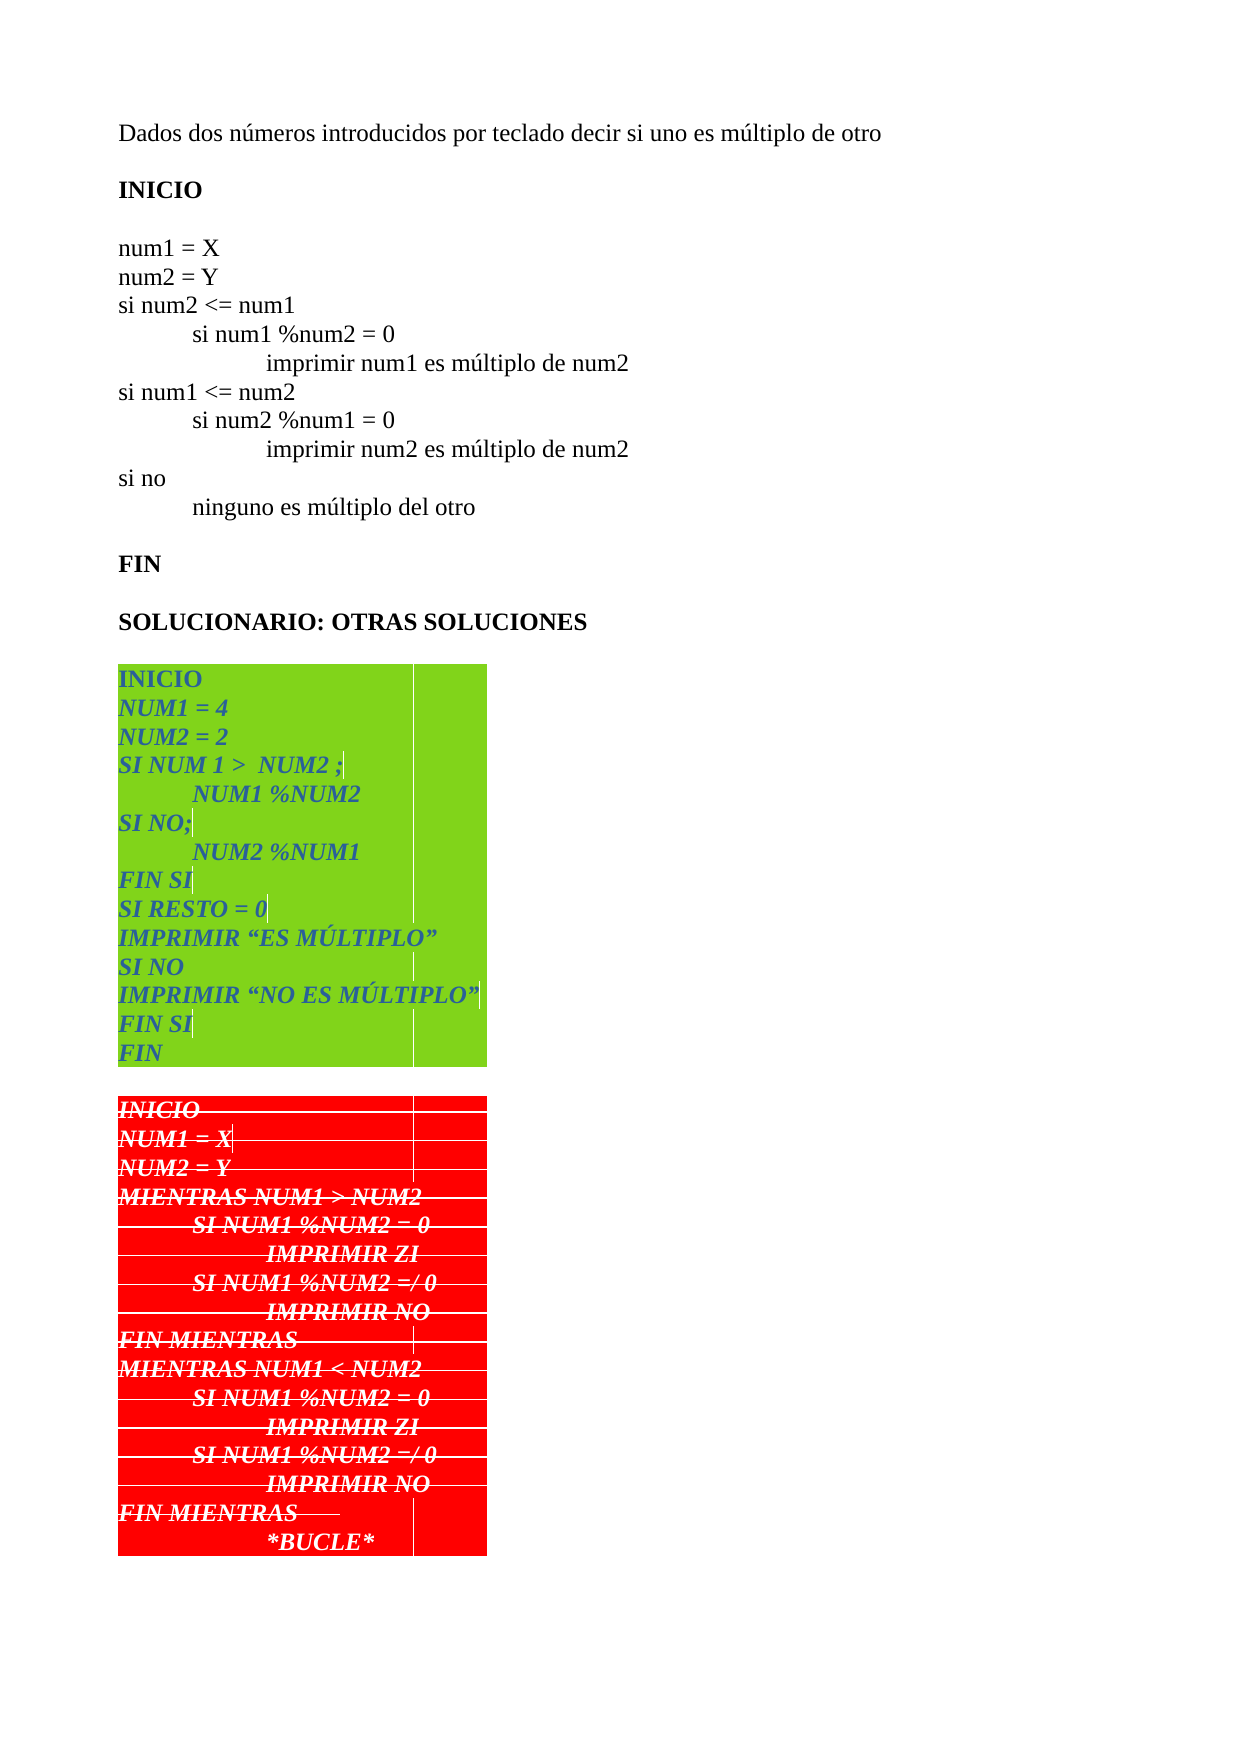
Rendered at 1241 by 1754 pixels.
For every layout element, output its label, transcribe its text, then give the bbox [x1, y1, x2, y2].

text NUM1 = X [118, 1124, 1122, 1153]
text FIN SI [118, 866, 1122, 894]
text SI NUM1 %NUM2 = 0 [118, 1383, 1122, 1412]
text si num1 <= num2 [118, 377, 1122, 406]
text SI RESTO = 0 [118, 894, 1122, 923]
text num2 = Y [118, 262, 1122, 291]
text IMPRIMIR “NO ES MÚLTIPLO” [118, 981, 1122, 1009]
text si no [118, 463, 1122, 492]
text si num2 <= num1 [118, 291, 1122, 319]
text SI NUM1 %NUM2 =/ 0 [118, 1441, 1122, 1469]
text IMPRIMIR ZI [118, 1412, 1122, 1441]
text SI NUM1 %NUM2 = 0 [118, 1211, 1122, 1239]
text si num1 %num2 = 0 [118, 319, 1122, 348]
text NUM1 %NUM2 [118, 779, 1122, 808]
text num1 = X [118, 233, 1122, 262]
text MIENTRAS NUM1 < NUM2 [118, 1354, 1122, 1383]
text INICIO [118, 1096, 1122, 1124]
text FIN MIENTRAS [118, 1326, 1122, 1354]
text IMPRIMIR NO [118, 1297, 1122, 1326]
text FIN MIENTRAS [118, 1498, 1122, 1527]
text SI NO [118, 952, 1122, 981]
text imprimir num1 es múltiplo de num2 [118, 348, 1122, 377]
text si num2 %num1 = 0 [118, 406, 1122, 434]
text NUM2 %NUM1 [118, 837, 1122, 866]
text SI NO; [118, 808, 1122, 837]
text INICIO [118, 176, 1122, 204]
text MIENTRAS NUM1 > NUM2 [118, 1182, 1122, 1211]
text SI NUM1 %NUM2 =/ 0 [118, 1268, 1122, 1297]
text NUM2 = 2 [118, 722, 1122, 751]
text FIN [118, 549, 1122, 578]
text IMPRIMIR NO [118, 1469, 1122, 1498]
text FIN [118, 1038, 1122, 1067]
text *BUCLE* [118, 1527, 1122, 1556]
text INICIO [118, 664, 1122, 693]
text Dados dos números introducidos por teclado decir si uno es múltiplo de otro [118, 118, 1122, 147]
text FIN SI [118, 1009, 1122, 1038]
text SI NUM 1 > NUM2 ; [118, 751, 1122, 779]
text IMPRIMIR “ES MÚLTIPLO” [118, 923, 1122, 952]
text ninguno es múltiplo del otro [118, 492, 1122, 521]
text SOLUCIONARIO: OTRAS SOLUCIONES [118, 607, 1122, 636]
text NUM2 = Y [118, 1153, 1122, 1182]
text IMPRIMIR ZI [118, 1239, 1122, 1268]
text imprimir num2 es múltiplo de num2 [118, 434, 1122, 463]
text NUM1 = 4 [118, 693, 1122, 722]
